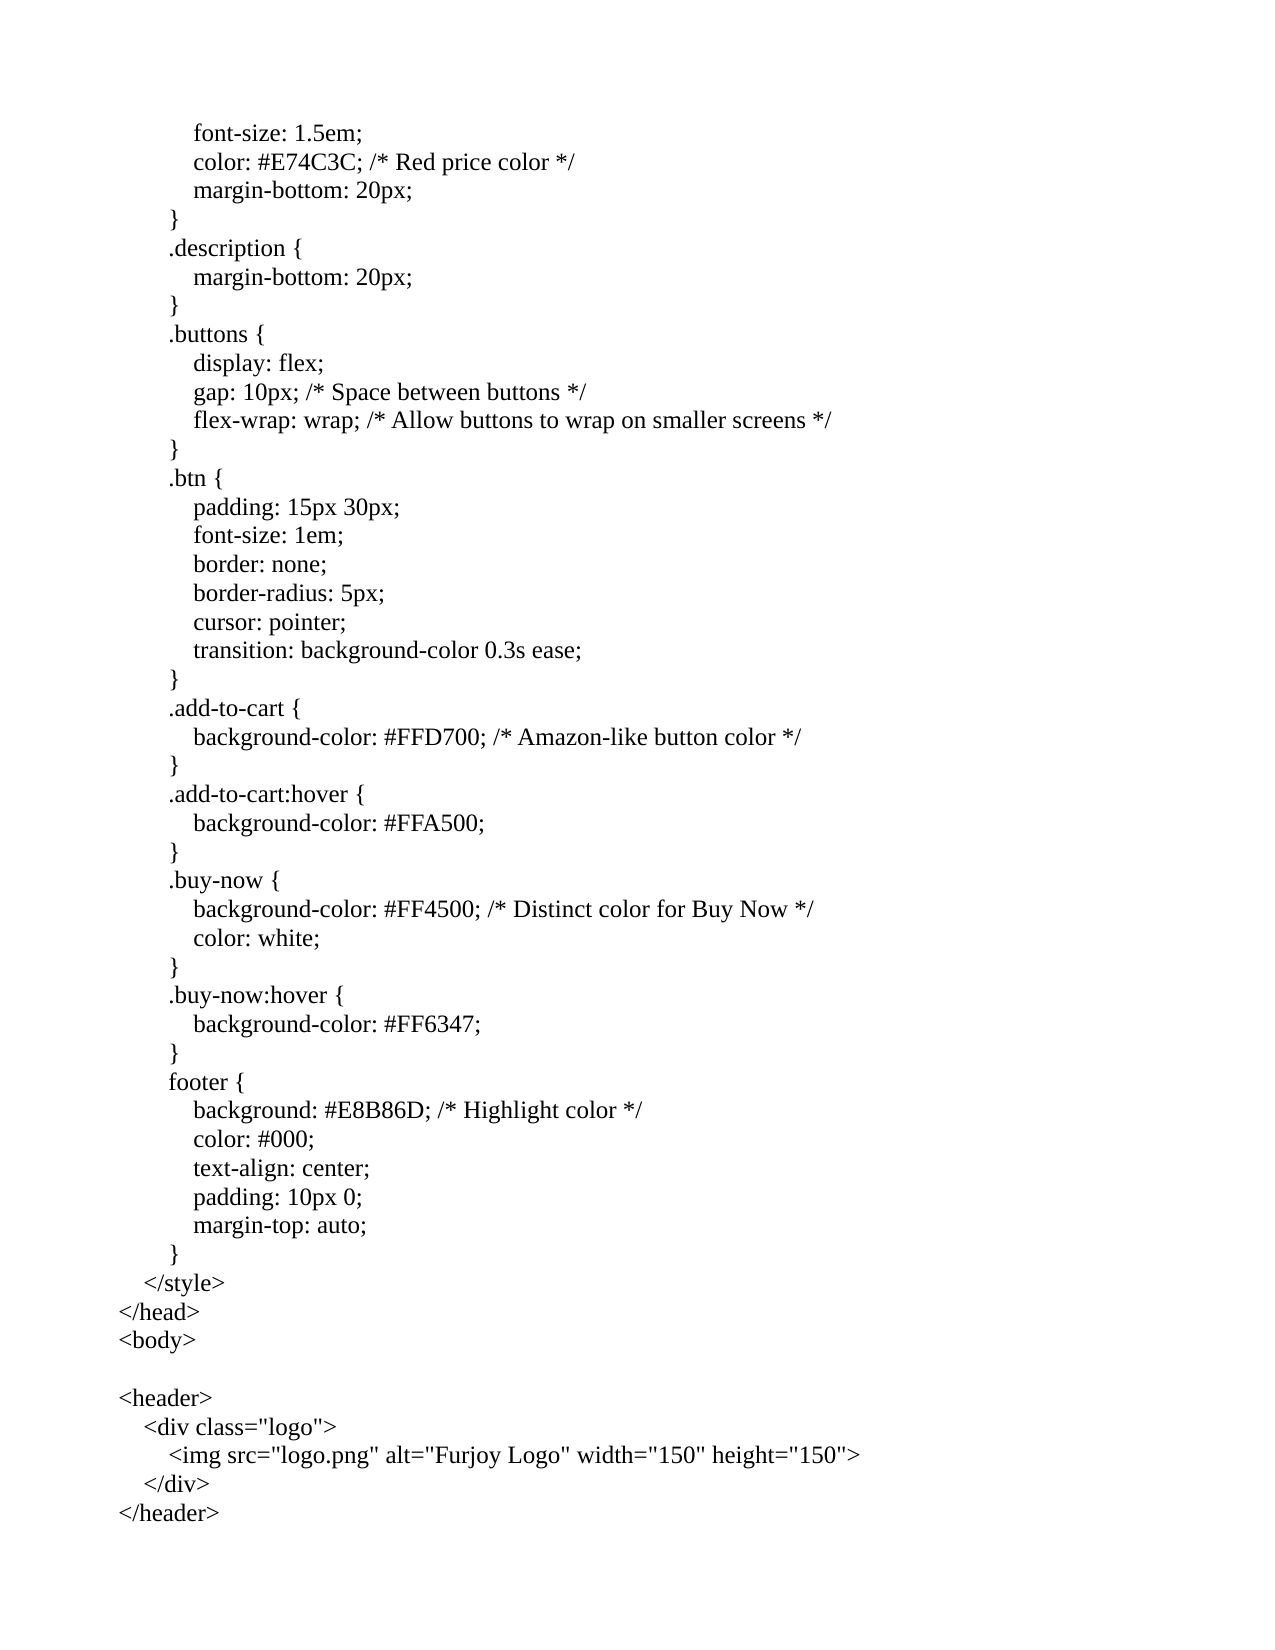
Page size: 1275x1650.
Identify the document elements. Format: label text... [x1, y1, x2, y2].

text .buy-now { [118, 866, 1157, 894]
text background: #E8B86D; /* Highlight color */ [118, 1096, 1157, 1124]
text <body> [118, 1326, 1157, 1354]
text gap: 10px; /* Space between buttons */ [118, 377, 1157, 406]
text display: flex; [118, 348, 1157, 377]
text .add-to-cart { [118, 693, 1157, 722]
text } [118, 751, 1157, 779]
text cursor: pointer; [118, 607, 1157, 636]
text text-align: center; [118, 1153, 1157, 1182]
text } [118, 434, 1157, 463]
text padding: 10px 0; [118, 1182, 1157, 1211]
text } [118, 1239, 1157, 1268]
text .description { [118, 233, 1157, 262]
text </head> [118, 1297, 1157, 1326]
text font-size: 1.5em; [118, 118, 1157, 147]
text .add-to-cart:hover { [118, 779, 1157, 808]
text </div> [118, 1469, 1157, 1498]
text background-color: #FFA500; [118, 808, 1157, 837]
text </header> [118, 1498, 1157, 1527]
text padding: 15px 30px; [118, 492, 1157, 521]
text border-radius: 5px; [118, 578, 1157, 607]
text } [118, 837, 1157, 866]
text transition: background-color 0.3s ease; [118, 636, 1157, 664]
text } [118, 204, 1157, 233]
text <header> [118, 1383, 1157, 1412]
text color: white; [118, 923, 1157, 952]
text margin-bottom: 20px; [118, 176, 1157, 204]
text font-size: 1em; [118, 521, 1157, 549]
text margin-bottom: 20px; [118, 262, 1157, 291]
text .btn { [118, 463, 1157, 492]
text background-color: #FFD700; /* Amazon-like button color */ [118, 722, 1157, 751]
text background-color: #FF6347; [118, 1009, 1157, 1038]
text } [118, 291, 1157, 319]
text </style> [118, 1268, 1157, 1297]
text border: none; [118, 549, 1157, 578]
text } [118, 952, 1157, 981]
text <div class="logo"> [118, 1412, 1157, 1441]
text footer { [118, 1067, 1157, 1096]
text background-color: #FF4500; /* Distinct color for Buy Now */ [118, 894, 1157, 923]
text <img src="logo.png" alt="Furjoy Logo" width="150" height="150"> [118, 1441, 1157, 1469]
text } [118, 664, 1157, 693]
text } [118, 1038, 1157, 1067]
text color: #000; [118, 1124, 1157, 1153]
text .buttons { [118, 319, 1157, 348]
text color: #E74C3C; /* Red price color */ [118, 147, 1157, 176]
text margin-top: auto; [118, 1211, 1157, 1239]
text flex-wrap: wrap; /* Allow buttons to wrap on smaller screens */ [118, 406, 1157, 434]
text .buy-now:hover { [118, 981, 1157, 1009]
